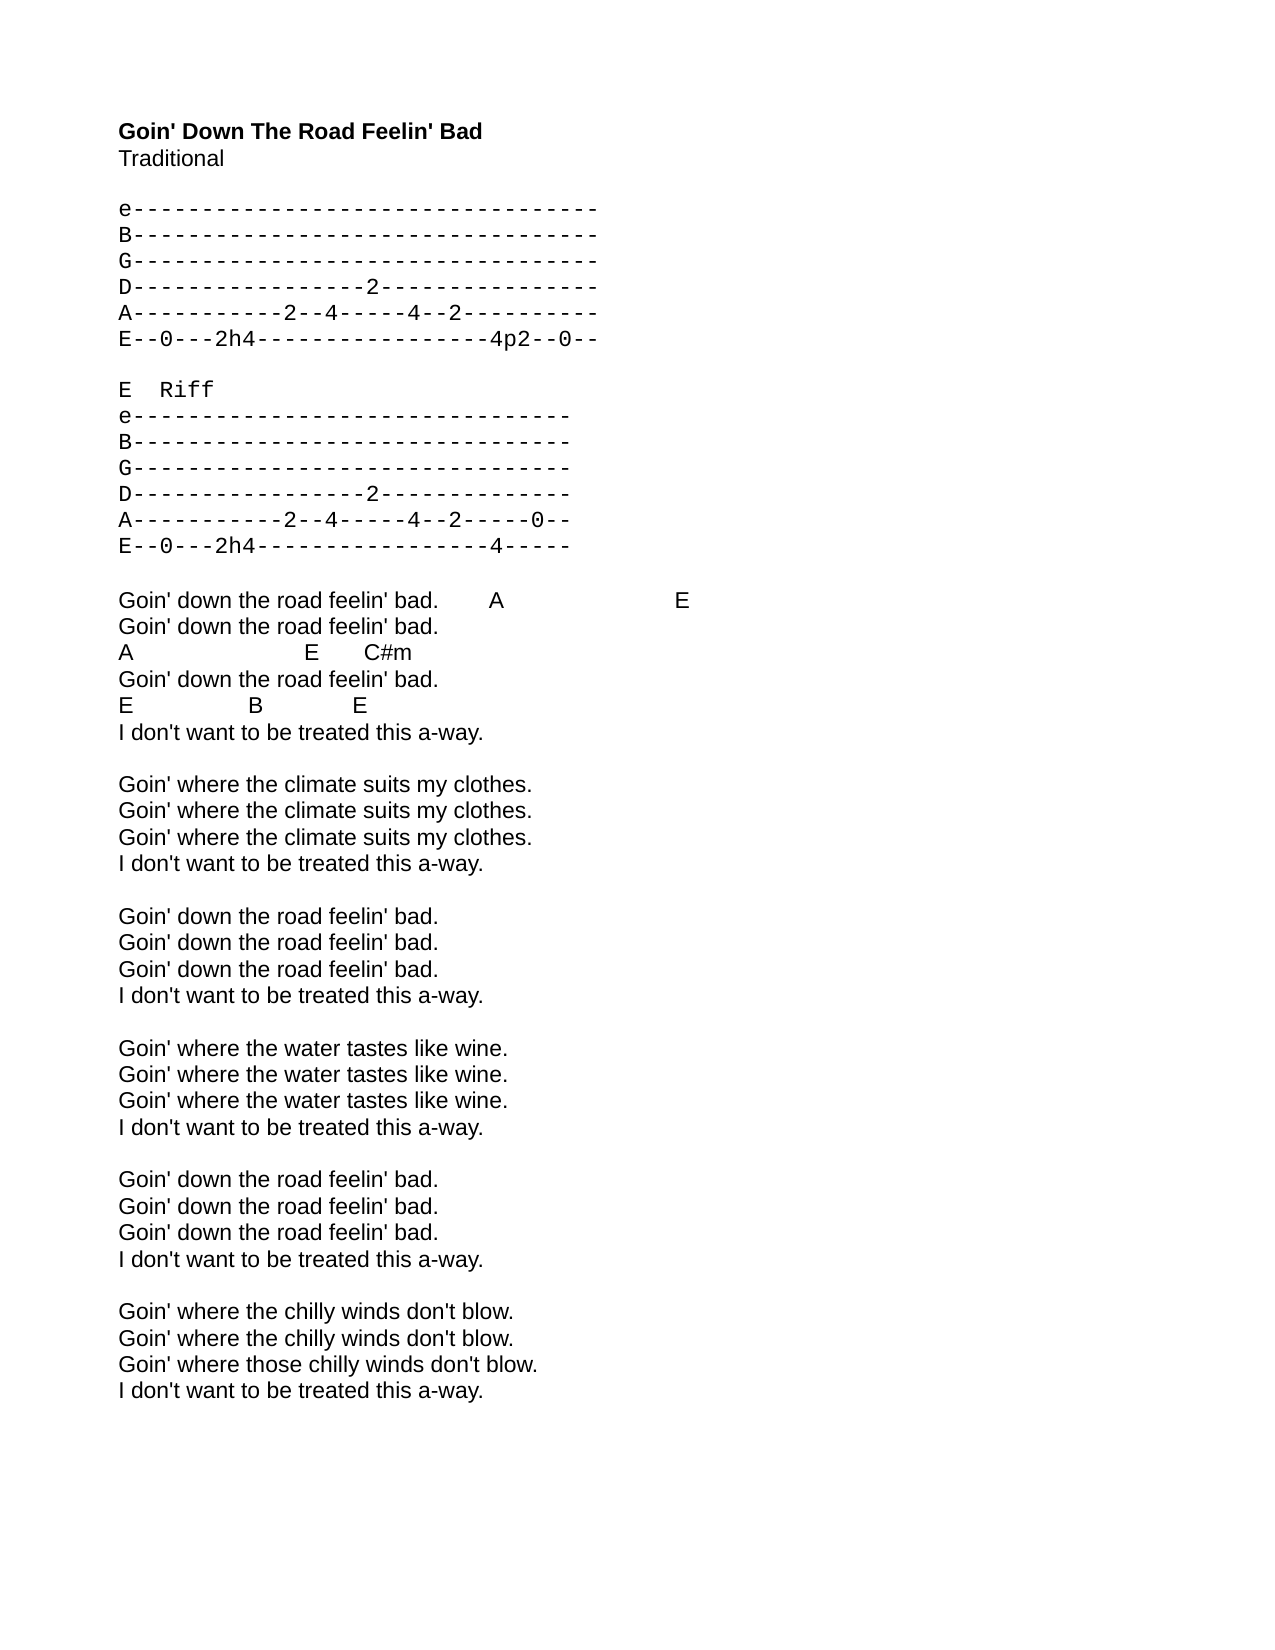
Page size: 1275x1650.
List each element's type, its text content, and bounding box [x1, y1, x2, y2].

text Goin' where the water tastes like wine. [118, 1035, 1157, 1061]
text I don't want to be treated this a-way. [118, 850, 1157, 877]
text Goin' down the road feelin' bad. [118, 666, 1157, 692]
text D-----------------2---------------- [118, 275, 1157, 301]
text Goin' where the chilly winds don't blow. [118, 1298, 1157, 1324]
text E--0---2h4-----------------4p2--0-- [118, 327, 1157, 353]
text E Riff [118, 379, 1157, 405]
text G-------------------------------- [118, 457, 1157, 482]
text Goin' Down The Road Feelin' Bad [118, 118, 1157, 144]
text Goin' down the road feelin' bad. [118, 1219, 1157, 1246]
text Goin' down the road feelin' bad. [118, 1166, 1157, 1193]
text Goin' down the road feelin' bad. [118, 956, 1157, 982]
text A-----------2--4-----4--2---------- [118, 301, 1157, 327]
text Goin' down the road feelin' bad. A E [118, 587, 1157, 613]
text I don't want to be treated this a-way. [118, 982, 1157, 1008]
text e---------------------------------- [118, 197, 1157, 223]
text Goin' where those chilly winds don't blow. [118, 1351, 1157, 1377]
text Goin' down the road feelin' bad. [118, 903, 1157, 929]
text E B E [118, 692, 1157, 718]
text Goin' down the road feelin' bad. [118, 929, 1157, 956]
text Goin' where the chilly winds don't blow. [118, 1324, 1157, 1351]
text I don't want to be treated this a-way. [118, 718, 1157, 745]
text I don't want to be treated this a-way. [118, 1114, 1157, 1140]
text Goin' where the climate suits my clothes. [118, 797, 1157, 824]
text Goin' down the road feelin' bad. [118, 1193, 1157, 1219]
text B-------------------------------- [118, 431, 1157, 457]
text e-------------------------------- [118, 405, 1157, 431]
text D-----------------2-------------- [118, 482, 1157, 508]
text Goin' where the climate suits my clothes. [118, 771, 1157, 797]
text I don't want to be treated this a-way. [118, 1246, 1157, 1272]
text Goin' where the climate suits my clothes. [118, 824, 1157, 850]
text B---------------------------------- [118, 223, 1157, 249]
text I don't want to be treated this a-way. [118, 1377, 1157, 1404]
text A-----------2--4-----4--2-----0-- [118, 508, 1157, 534]
text G---------------------------------- [118, 249, 1157, 275]
text E--0---2h4-----------------4----- [118, 534, 1157, 560]
text Goin' down the road feelin' bad. [118, 613, 1157, 639]
text Goin' where the water tastes like wine. [118, 1087, 1157, 1114]
text Goin' where the water tastes like wine. [118, 1061, 1157, 1087]
text Traditional [118, 144, 1157, 171]
text A E C#m [118, 639, 1157, 666]
